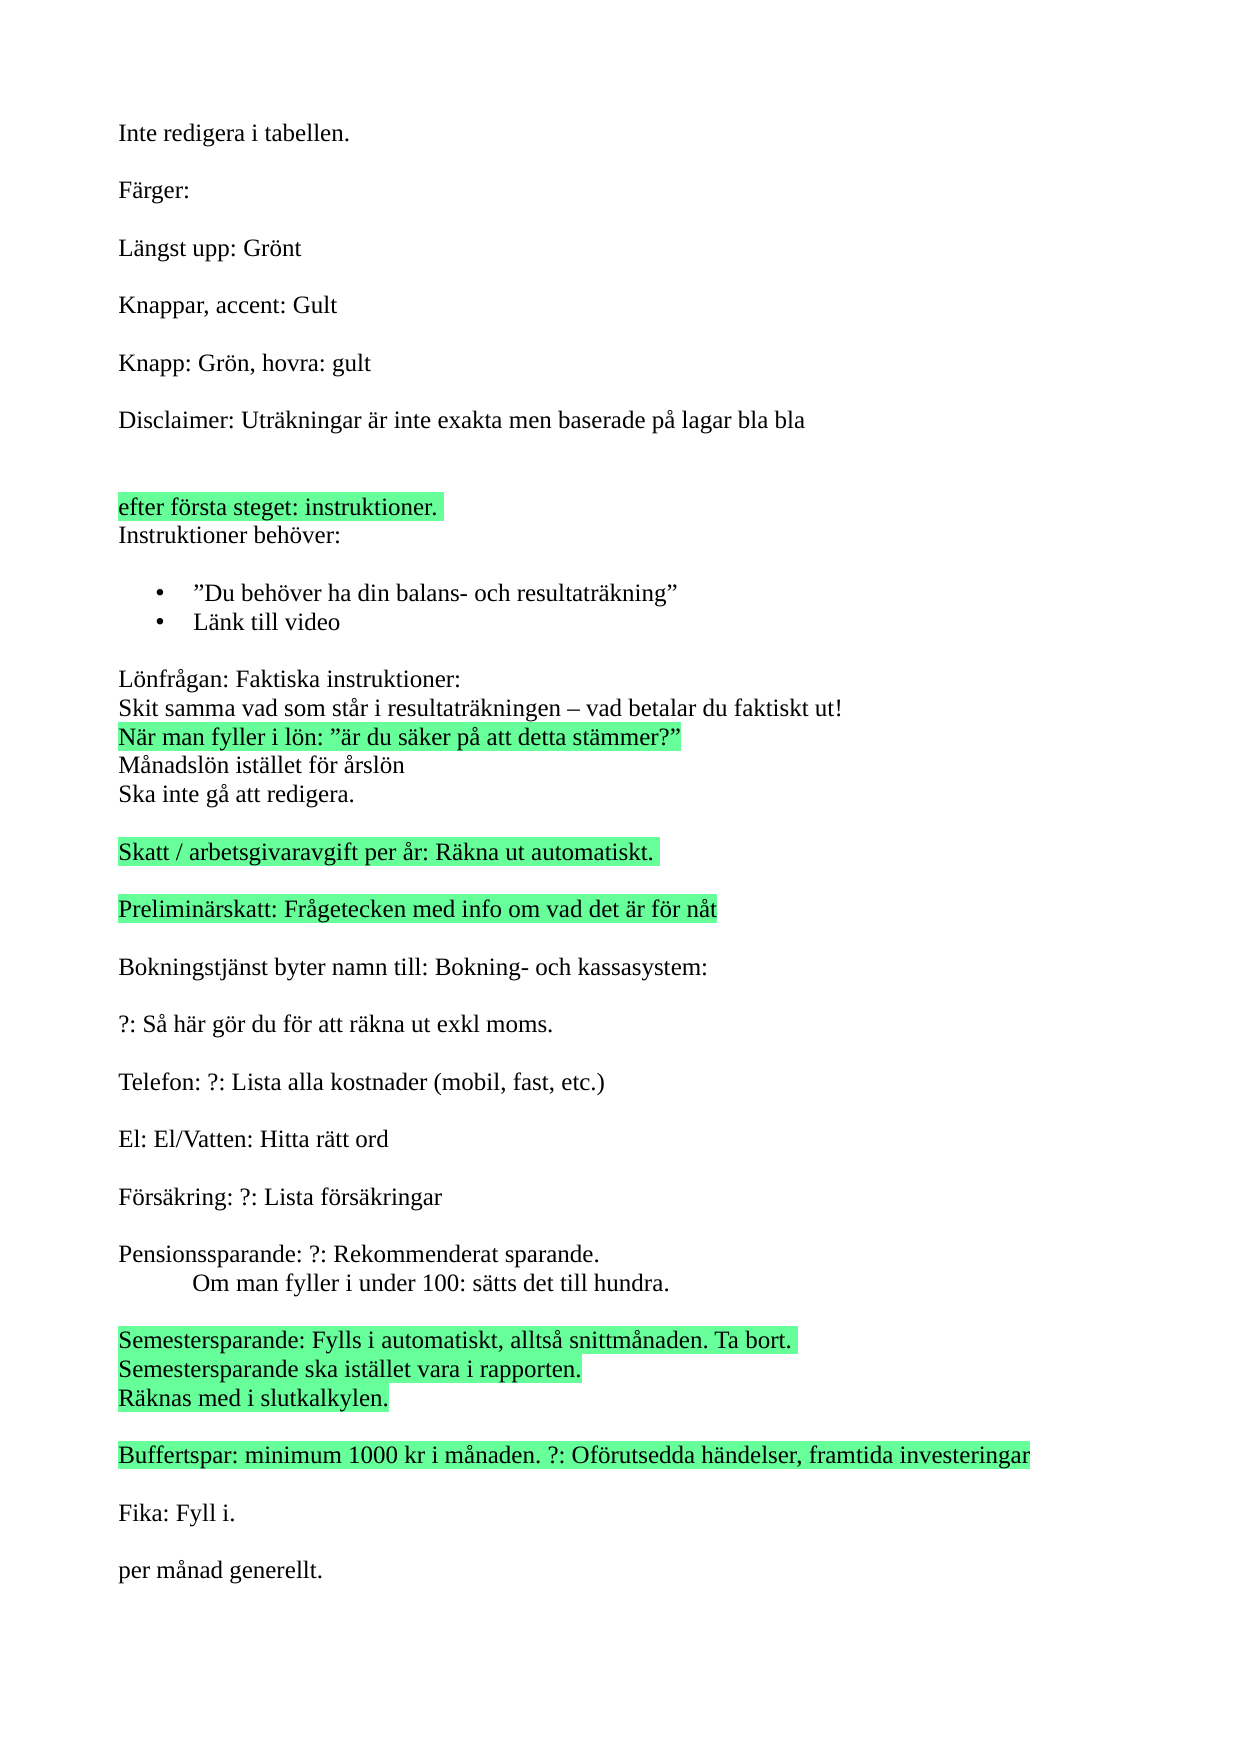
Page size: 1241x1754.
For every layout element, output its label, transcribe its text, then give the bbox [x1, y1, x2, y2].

text per månad generellt. [118, 1556, 1122, 1584]
text Fika: Fyll i. [118, 1498, 1122, 1527]
text Månadslön istället för årslön [118, 751, 1122, 779]
text Längst upp: Grönt [118, 233, 1122, 262]
text Semestersparande ska istället vara i rapporten. [118, 1354, 1122, 1383]
text Försäkring: ?: Lista försäkringar [118, 1182, 1122, 1211]
text Knappar, accent: Gult [118, 291, 1122, 319]
text Pensionssparande: ?: Rekommenderat sparande. [118, 1239, 1122, 1268]
text Skit samma vad som står i resultaträkningen – vad betalar du faktiskt ut! [118, 693, 1122, 722]
text Disclaimer: Uträkningar är inte exakta men baserade på lagar bla bla [118, 406, 1122, 434]
text Preliminärskatt: Frågetecken med info om vad det är för nåt [118, 894, 1122, 923]
text När man fyller i lön: ”är du säker på att detta stämmer?” [118, 722, 1122, 751]
list Länk till video [156, 607, 1122, 636]
text Skatt / arbetsgivaravgift per år: Räkna ut automatiskt. [118, 837, 1122, 866]
text Buffertspar: minimum 1000 kr i månaden. ?: Oförutsedda händelser, framtida investeringar [118, 1441, 1122, 1469]
text Bokningstjänst byter namn till: Bokning- och kassasystem: [118, 952, 1122, 981]
text Räknas med i slutkalkylen. [118, 1383, 1122, 1412]
text Om man fyller i under 100: sätts det till hundra. [118, 1268, 1122, 1297]
text Instruktioner behöver: [118, 521, 1122, 549]
text ?: Så här gör du för att räkna ut exkl moms. [118, 1009, 1122, 1038]
text Färger: [118, 176, 1122, 204]
text Ska inte gå att redigera. [118, 779, 1122, 808]
text Semestersparande: Fylls i automatiskt, alltså snittmånaden. Ta bort. [118, 1326, 1122, 1354]
text Lönfrågan: Faktiska instruktioner: [118, 664, 1122, 693]
text efter första steget: instruktioner. [118, 492, 1122, 521]
text Telefon: ?: Lista alla kostnader (mobil, fast, etc.) [118, 1067, 1122, 1096]
text Knapp: Grön, hovra: gult [118, 348, 1122, 377]
text El: El/Vatten: Hitta rätt ord [118, 1124, 1122, 1153]
text Inte redigera i tabellen. [118, 118, 1122, 147]
list ”Du behöver ha din balans- och resultaträkning” [156, 578, 1122, 607]
